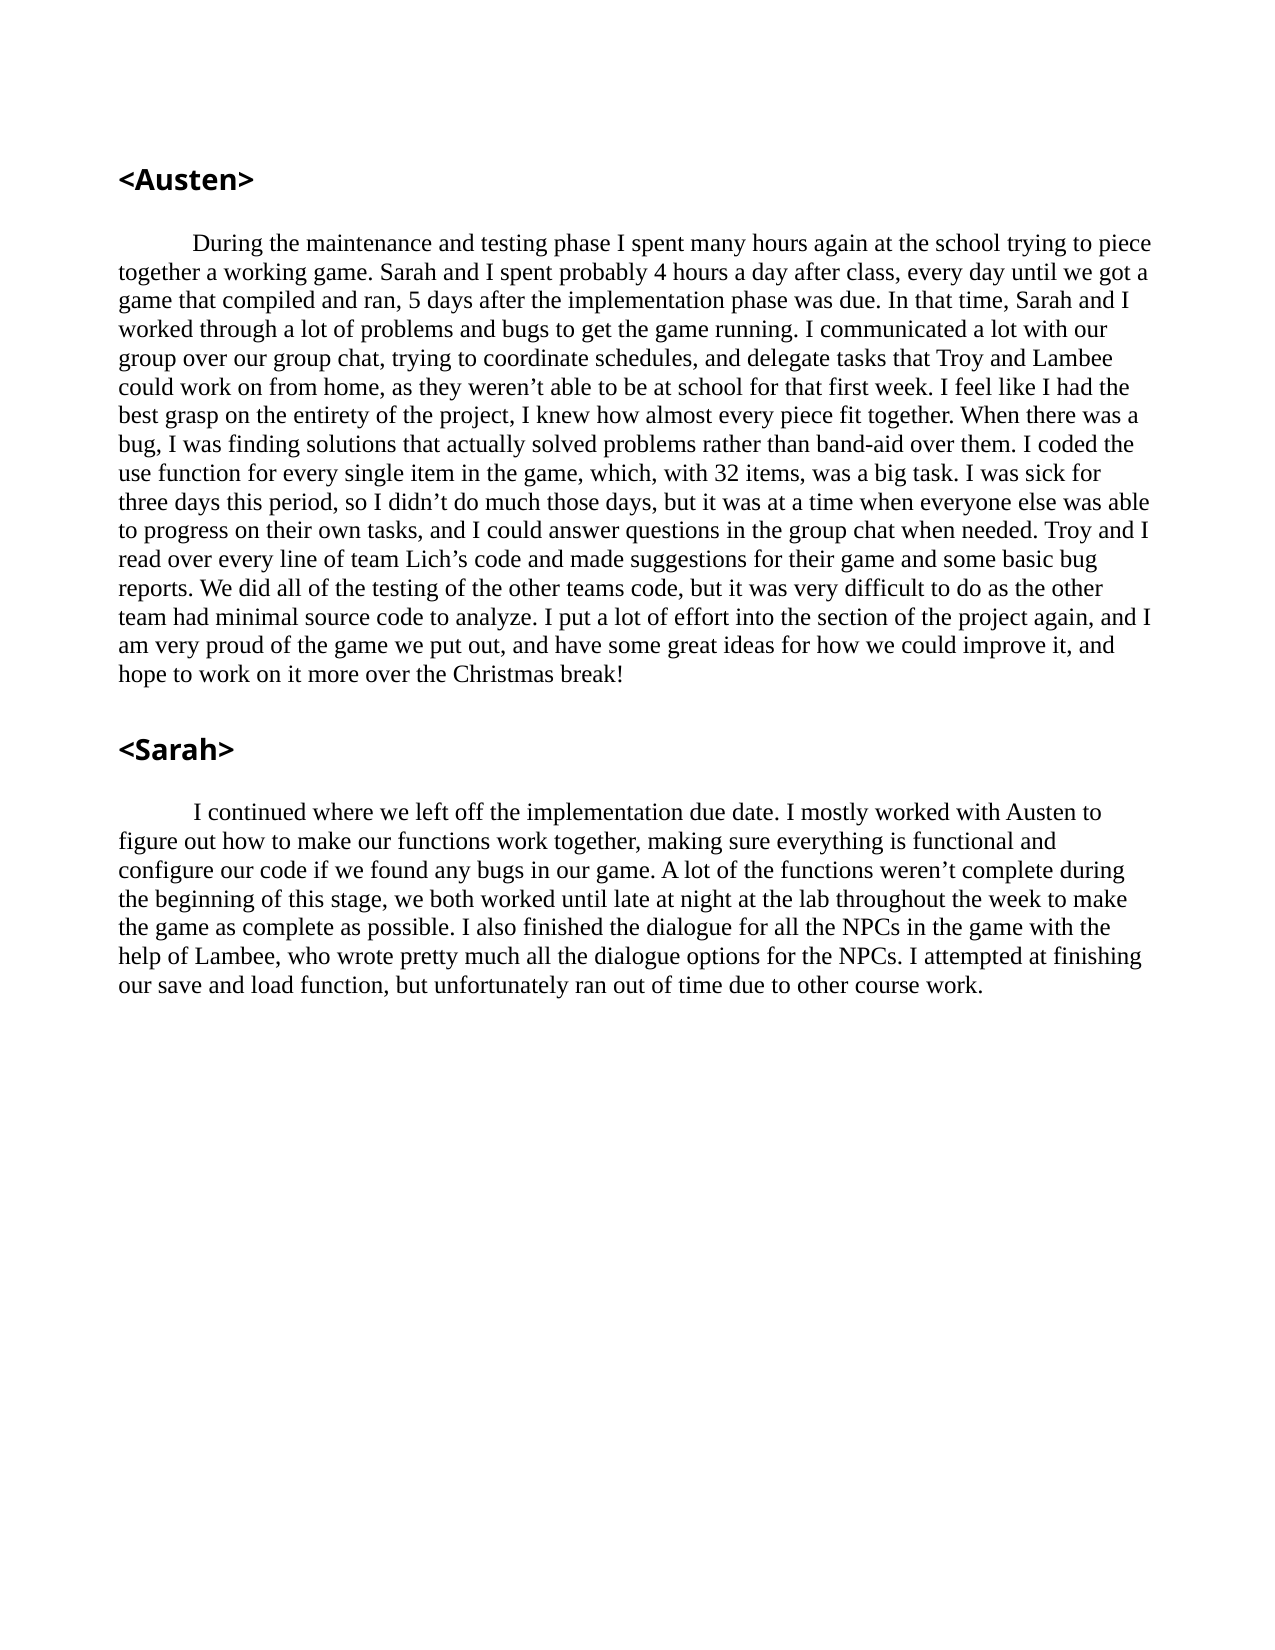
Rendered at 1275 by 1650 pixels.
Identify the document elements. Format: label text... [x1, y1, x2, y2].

subtitle <Austen> [118, 159, 1157, 199]
subtitle <Sarah> [118, 729, 1157, 769]
text During the maintenance and testing phase I spent many hours again at the school trying to piece together a working game. Sarah and I spent probably 4 hours a day after class, every day until we got a game that compiled and ran, 5 days after the implementation phase was due. In that time, Sarah and I worked through a lot of problems and bugs to get the game running. I communicated a lot with our group over our group chat, trying to coordinate schedules, and delegate tasks that Troy and Lambee could work on from home, as they weren’t able to be at school for that first week. I feel like I had the best grasp on the entirety of the project, I knew how almost every piece fit together. When there was a bug, I was finding solutions that actually solved problems rather than band-aid over them. I coded the use function for every single item in the game, which, with 32 items, was a big task. I was sick for three days this period, so I didn’t do much those days, but it was at a time when everyone else was able to progress on their own tasks, and I could answer questions in the group chat when needed. Troy and I read over every line of team Lich’s code and made suggestions for their game and some basic bug reports. We did all of the testing of the other teams code, but it was very difficult to do as the other team had minimal source code to analyze. I put a lot of effort into the section of the project again, and I am very proud of the game we put out, and have some great ideas for how we could improve it, and hope to work on it more over the Christmas break! [118, 228, 1157, 688]
text I continued where we left off the implementation due date. I mostly worked with Austen to figure out how to make our functions work together, making sure everything is functional and configure our code if we found any bugs in our game. A lot of the functions weren’t complete during the beginning of this stage, we both worked until late at night at the lab throughout the week to make the game as complete as possible. I also finished the dialogue for all the NPCs in the game with the help of Lambee, who wrote pretty much all the dialogue options for the NPCs. I attempted at finishing our save and load function, but unfortunately ran out of time due to other course work. [118, 797, 1157, 999]
